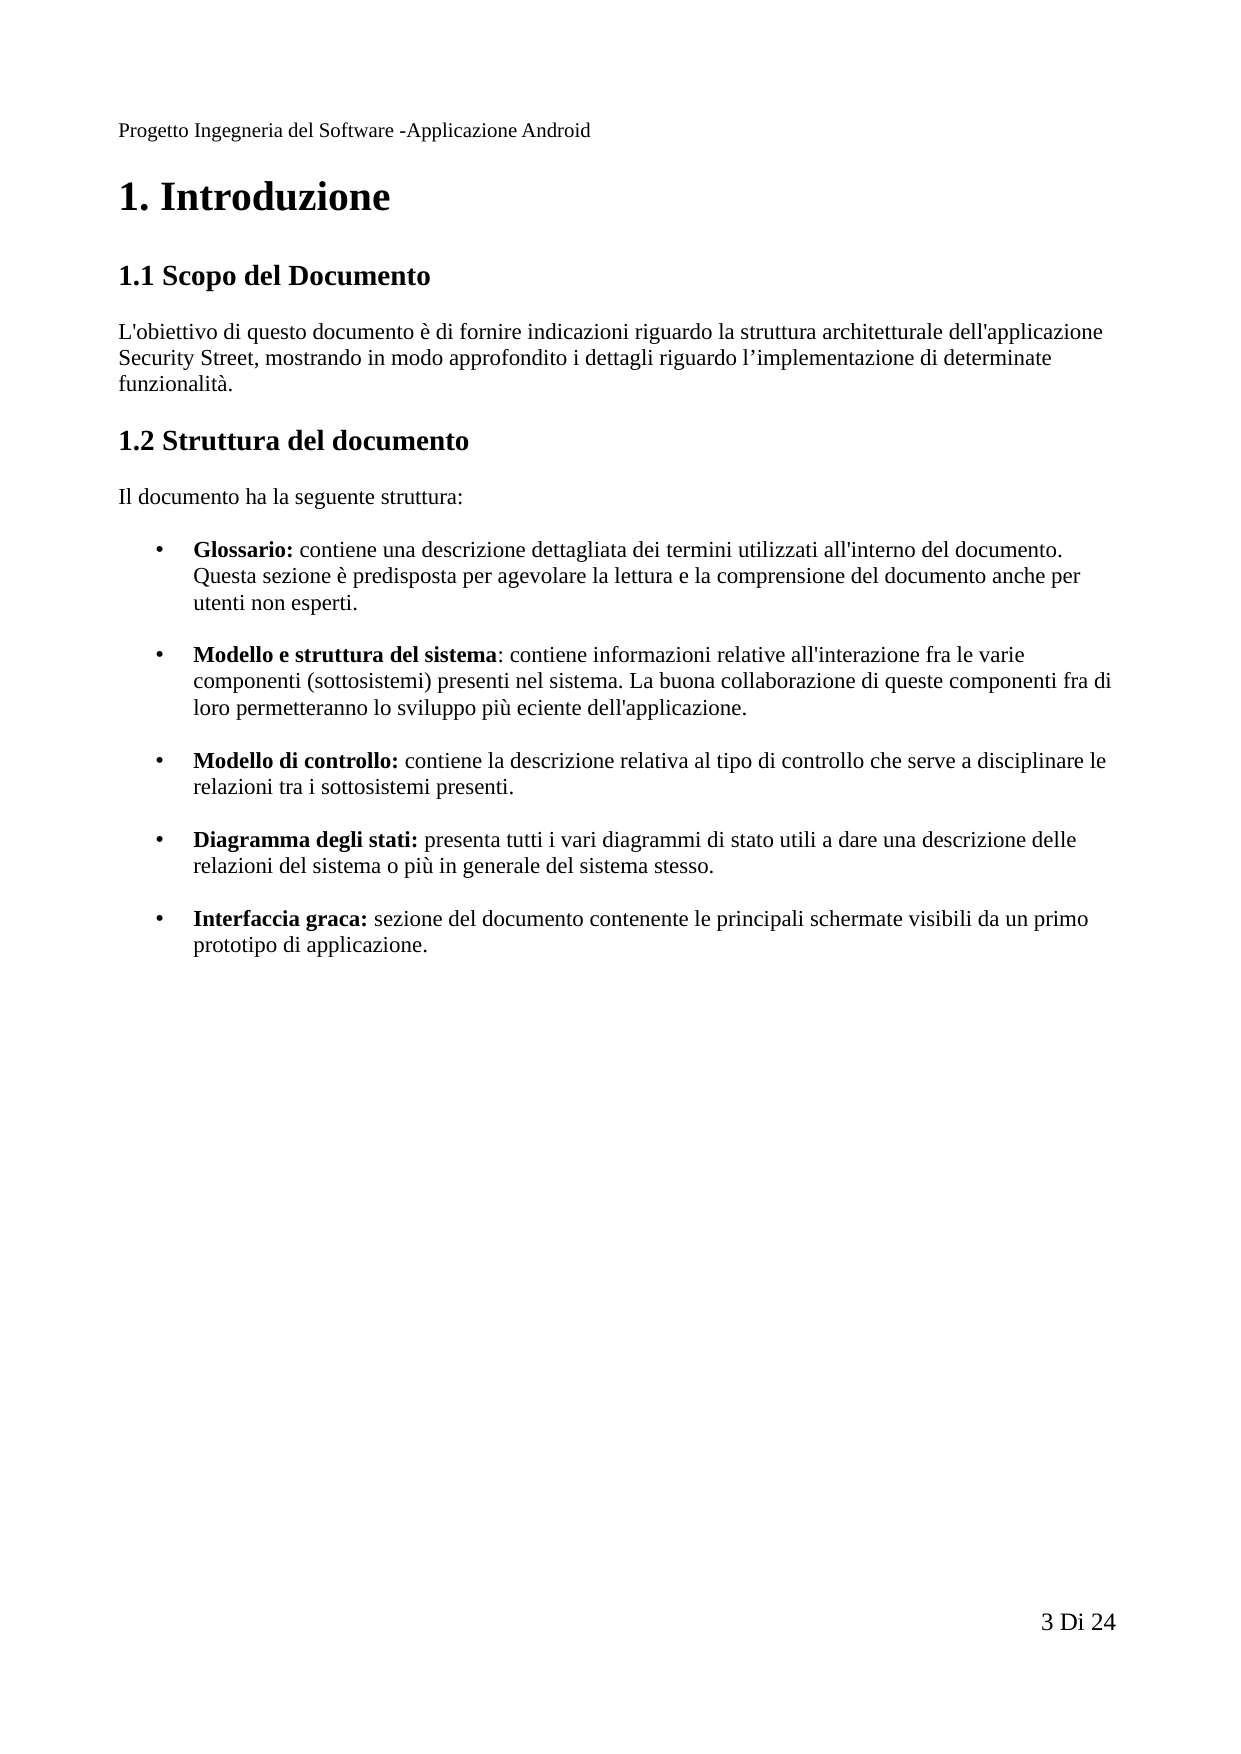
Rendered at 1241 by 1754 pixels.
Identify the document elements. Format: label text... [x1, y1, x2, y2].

subtitle 1. Introduzione [118, 172, 1122, 219]
subtitle 1.2 Struttura del documento [118, 423, 1122, 457]
list Interfaccia graca: sezione del documento contenente le principali schermate visibili da un primo prototipo di applicazione. [156, 905, 1122, 957]
text Il documento ha la seguente struttura: [118, 483, 1122, 509]
list Glossario: contiene una descrizione dettagliata dei termini utilizzati all'interno del documento. Questa sezione è predisposta per agevolare la lettura e la comprensione del documento anche per utenti non esperti. [156, 536, 1122, 615]
text L'obiettivo di questo documento è di fornire indicazioni riguardo la struttura architetturale dell'applicazione Security Street, mostrando in modo approfondito i dettagli riguardo l’implementazione di determinate funzionalità. [118, 318, 1122, 397]
list Modello di controllo: contiene la descrizione relativa al tipo di controllo che serve a disciplinare le relazioni tra i sottosistemi presenti. [156, 747, 1122, 799]
list Diagramma degli stati: presenta tutti i vari diagrammi di stato utili a dare una descrizione delle relazioni del sistema o più in generale del sistema stesso. [156, 826, 1122, 878]
subtitle 1.1 Scopo del Documento [118, 258, 1122, 291]
list Modello e struttura del sistema: contiene informazioni relative all'interazione fra le varie componenti (sottosistemi) presenti nel sistema. La buona collaborazione di queste componenti fra di loro permetteranno lo sviluppo più eciente dell'applicazione. [156, 641, 1122, 720]
